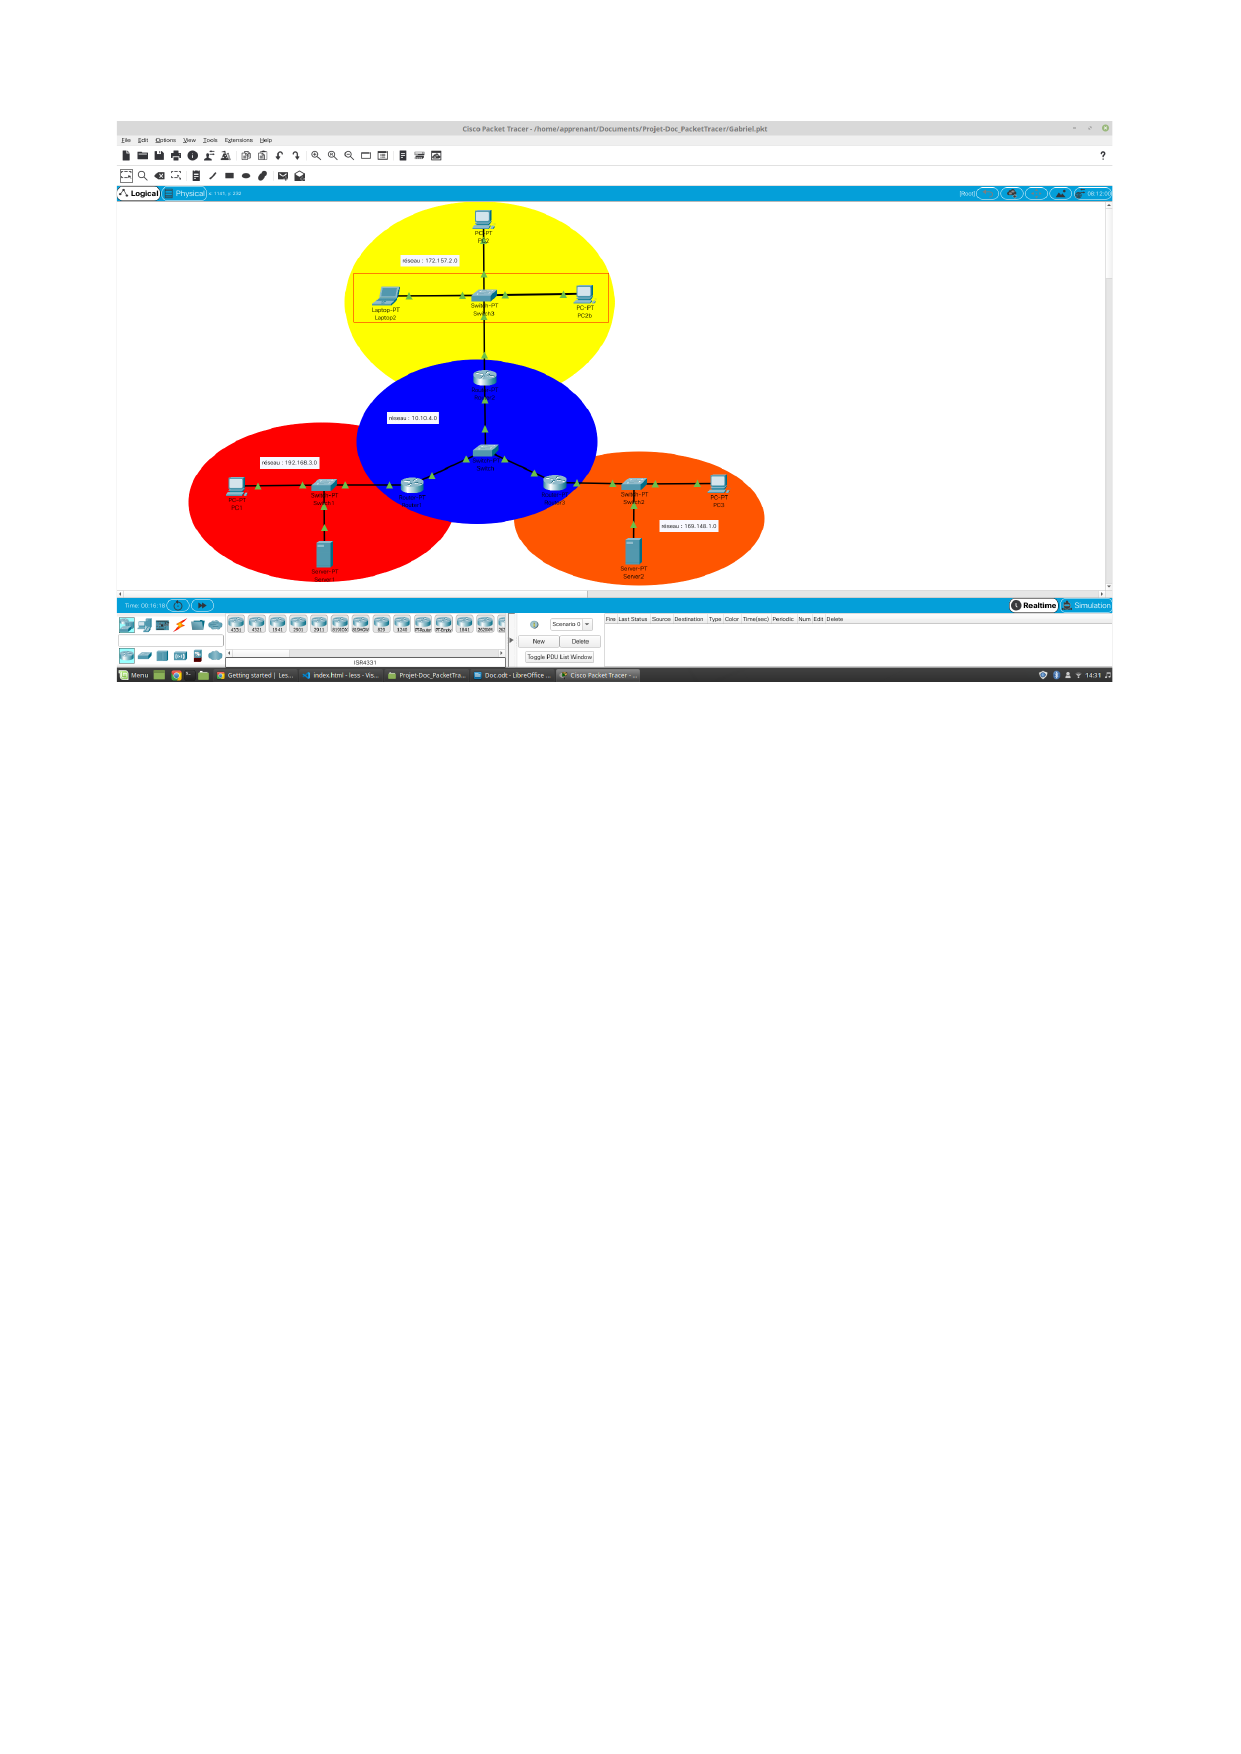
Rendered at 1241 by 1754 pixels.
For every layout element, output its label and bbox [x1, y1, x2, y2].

picture [116, 121, 1113, 682]
picture [1008, 190, 1015, 196]
